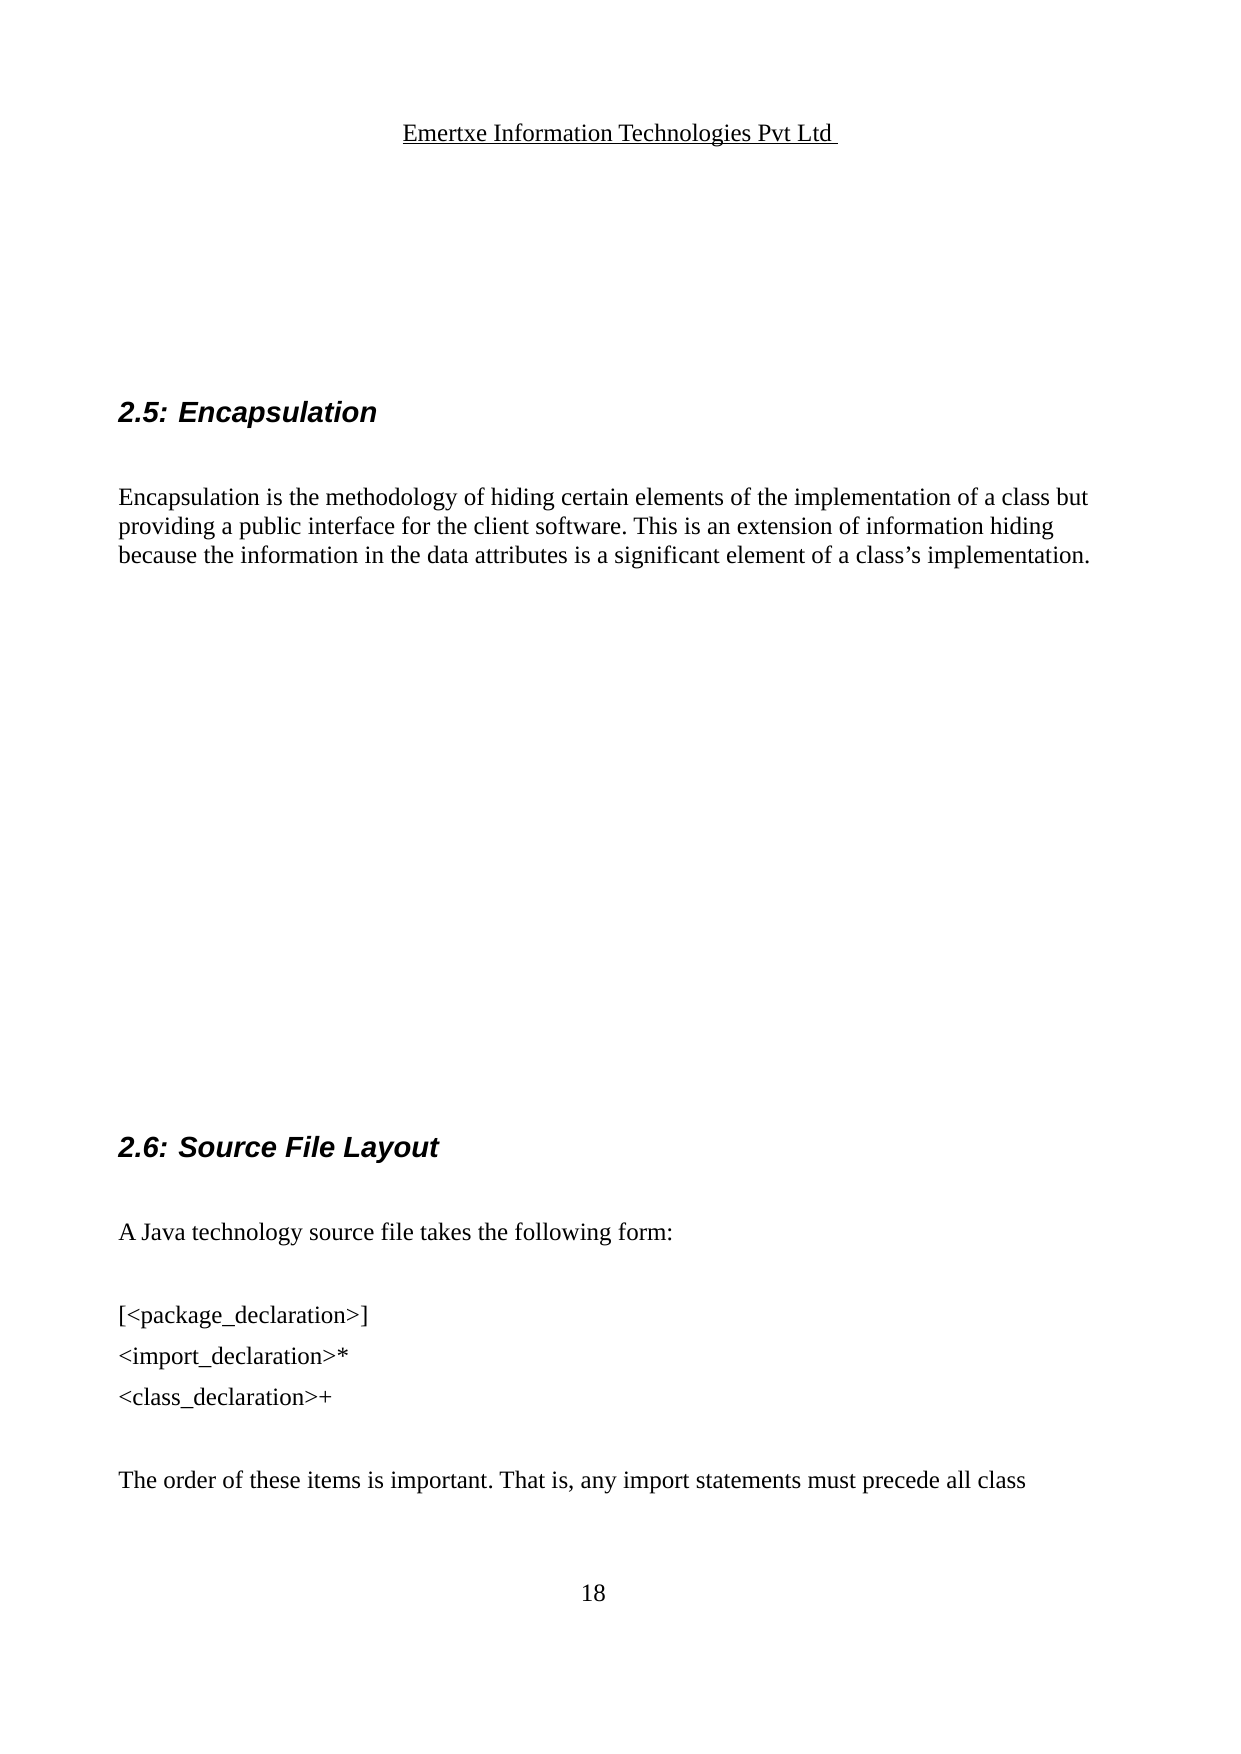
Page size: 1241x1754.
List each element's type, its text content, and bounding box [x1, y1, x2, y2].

subtitle Source File Layout [118, 1130, 1122, 1163]
subtitle Encapsulation [118, 395, 1122, 429]
text The order of these items is important. That is, any import statements must precede all class [118, 1465, 1122, 1493]
text Encapsulation is the methodology of hiding certain elements of the implementation of a class but providing a public interface for the client software. This is an extension of information hiding because the information in the data attributes is a significant element of a class’s implementation. [118, 482, 1122, 569]
text <class_declaration>+ [118, 1382, 1122, 1411]
text A Java technology source file takes the following form: [118, 1217, 1122, 1246]
text <import_declaration>* [118, 1341, 1122, 1370]
text [<package_declaration>] [118, 1300, 1122, 1328]
